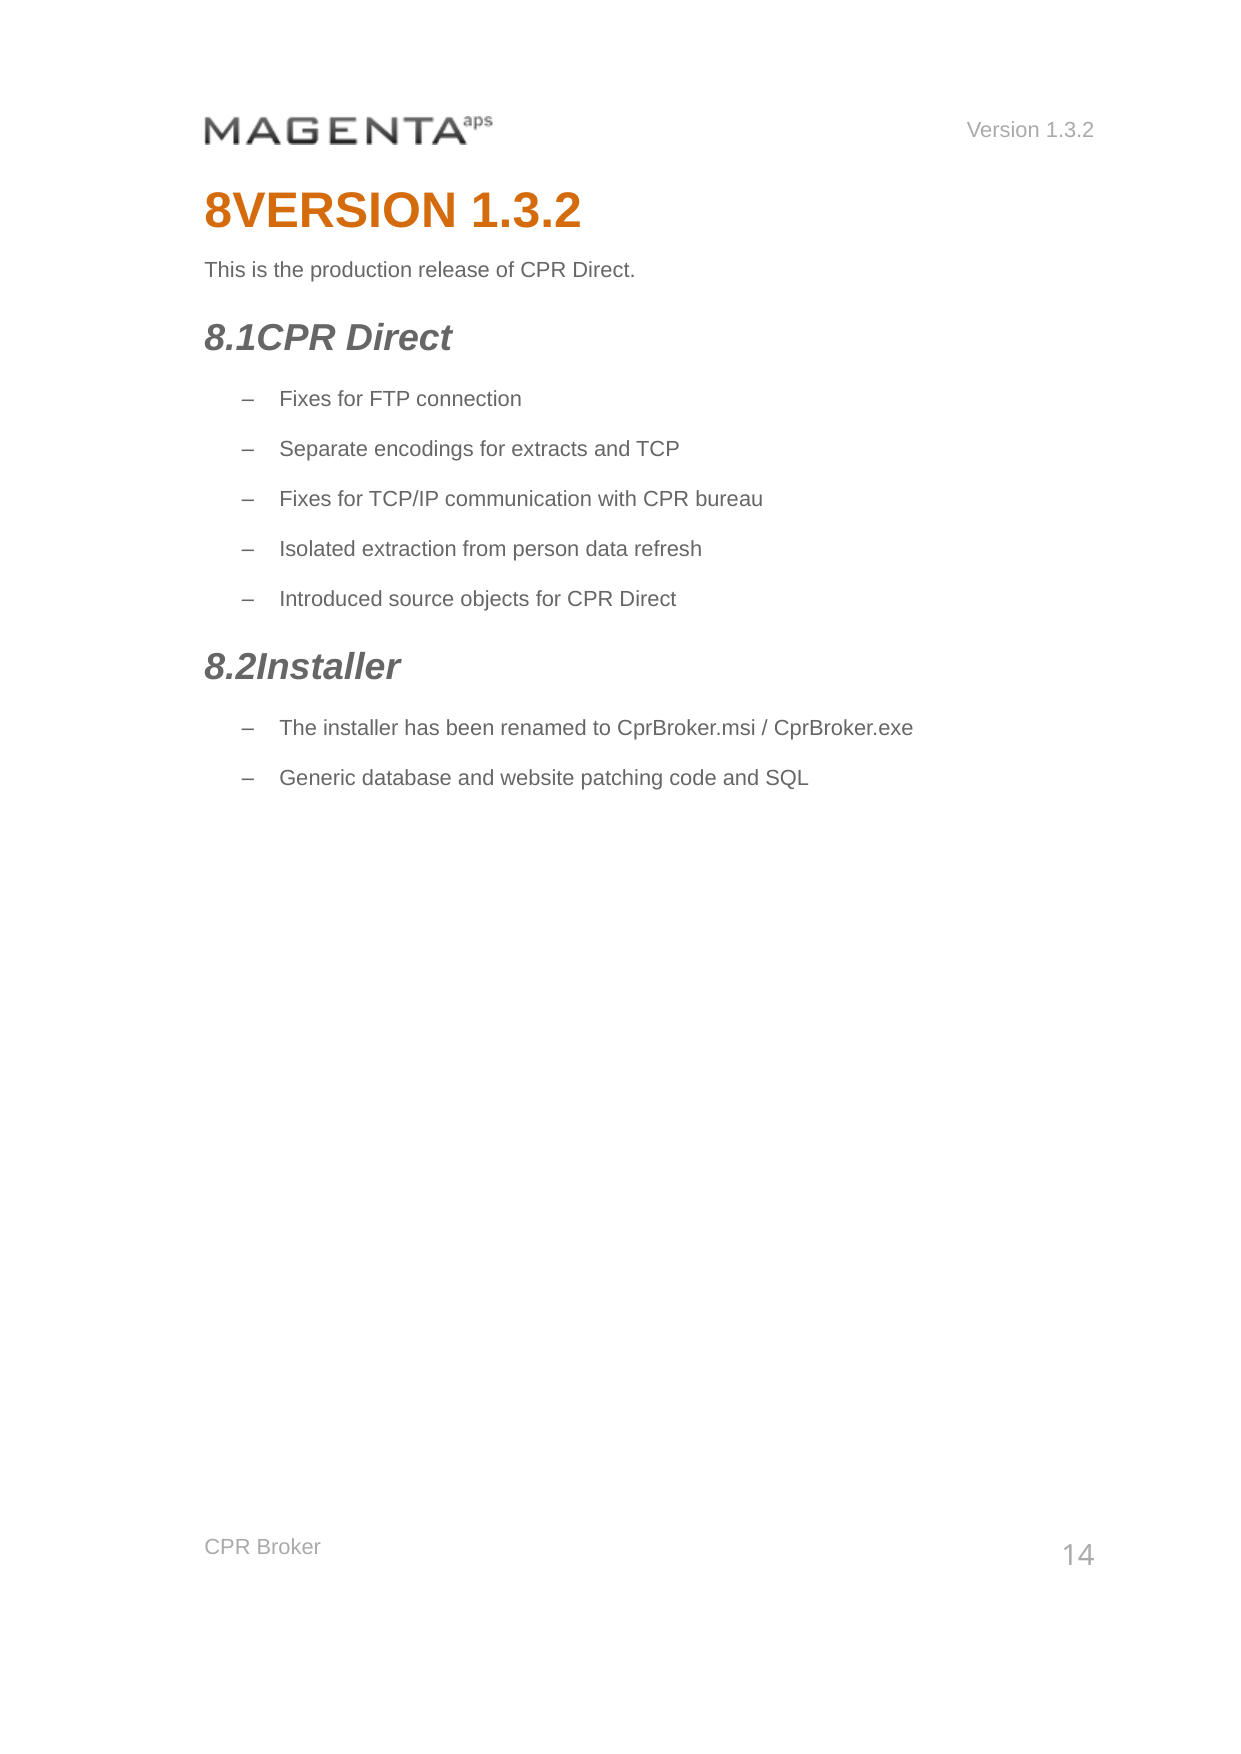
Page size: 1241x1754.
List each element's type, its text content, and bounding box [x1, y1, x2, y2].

list Separate encodings for extracts and TCP [242, 433, 1094, 462]
subtitle CPR Direct [204, 304, 1094, 362]
text This is the production release of CPR Direct. [204, 254, 1094, 283]
list Fixes for FTP connection [242, 383, 1094, 412]
subtitle Version 1.3.2 [204, 181, 1094, 239]
list The installer has been renamed to CprBroker.msi / CprBroker.exe [242, 712, 1094, 741]
list Isolated extraction from person data refresh [242, 533, 1094, 562]
subtitle Installer [204, 633, 1094, 691]
picture [204, 116, 494, 145]
list Generic database and website patching code and SQL [242, 762, 1094, 791]
list Fixes for TCP/IP communication with CPR bureau [242, 483, 1094, 512]
list Introduced source objects for CPR Direct [242, 583, 1094, 612]
